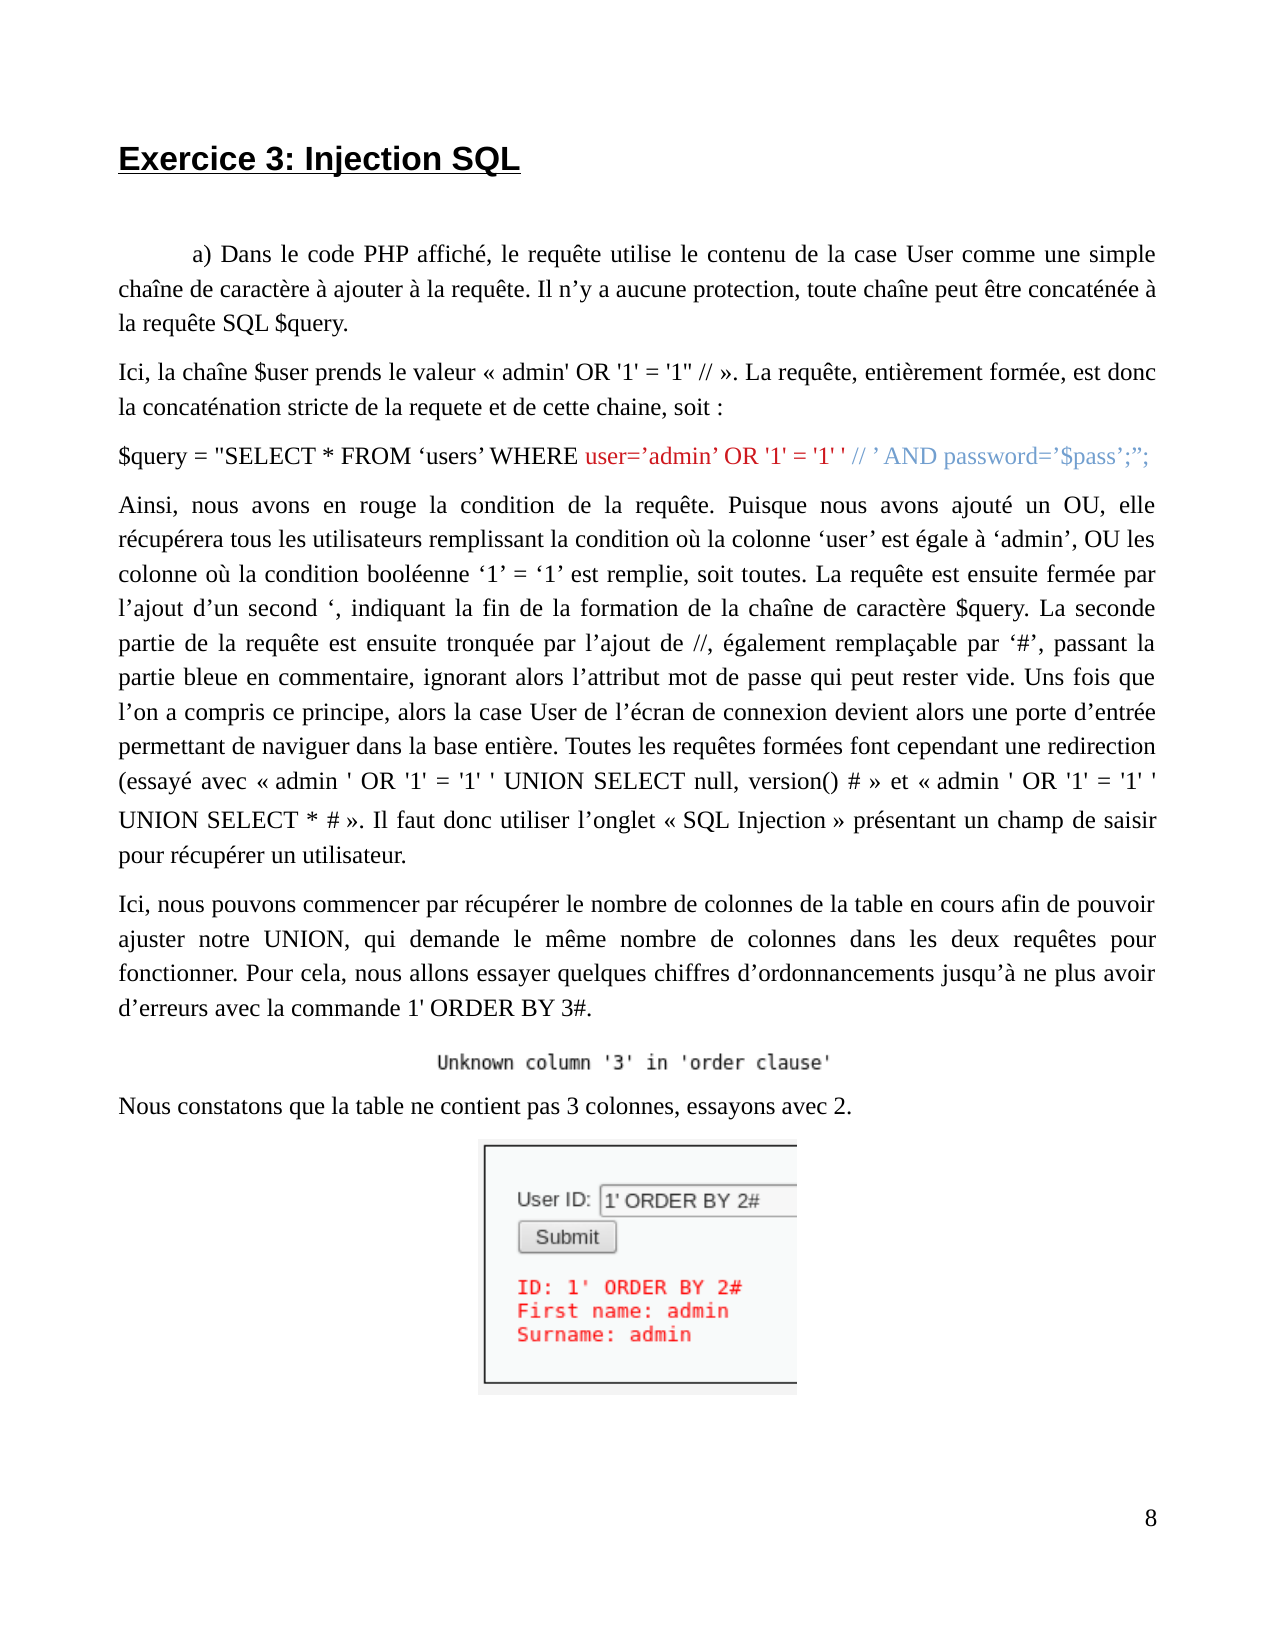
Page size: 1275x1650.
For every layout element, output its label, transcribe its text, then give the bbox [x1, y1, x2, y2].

picture [478, 1139, 797, 1395]
text $query = "SELECT * FROM ‘users’ WHERE user=’admin’ OR '1' = '1' ' // ’ AND password=’$pass’;”; [118, 441, 1157, 469]
subtitle Exercice 3: Injection SQL [118, 139, 1157, 178]
text Ainsi, nous avons en rouge la condition de la requête. Puisque nous avons ajouté un OU, elle récupérera tous les utilisateurs remplissant la condition où la colonne ‘user’ est égale à ‘admin’, OU les colonne où la condition booléenne ‘1’ = ‘1’ est remplie, soit toutes. La requête est ensuite fermée par l’ajout d’un second ‘, indiquant la fin de la formation de la chaîne de caractère $query. La seconde partie de la requête est ensuite tronquée par l’ajout de //, également remplaçable par ‘#’, passant la partie bleue en commentaire, ignorant alors l’attribut mot de passe qui peut rester vide. Uns fois que l’on a compris ce principe, alors la case User de l’écran de connexion devient alors une porte d’entrée permettant de naviguer dans la base entière. Toutes les requêtes formées font cependant une redirection (essayé avec « admin ' OR '1' = '1' ' UNION SELECT null, version() # » et « ﻿admin ' OR '1' = '1' ' UNION SELECT * # ». Il faut donc utiliser l’onglet « SQL Injection » présentant un champ de saisir pour récupérer un utilisateur. [118, 490, 1157, 869]
text Ici, nous pouvons commencer par récupérer le nombre de colonnes de la table en cours afin de pouvoir ajuster notre UNION, qui demande le même nombre de colonnes dans les deux requêtes pour fonctionner. Pour cela, nous allons essayer quelques chiffres d’ordonnancements jusqu’à ne plus avoir d’erreurs avec la commande 1' ORDER BY 3#. [118, 889, 1157, 1021]
text Ici, la chaîne $user prends le valeur « admin' OR '1' = '1'' // ». La requête, entièrement formée, est donc la concaténation stricte de la requete et de cette chaine, soit : [118, 357, 1157, 420]
picture [425, 1041, 850, 1089]
text a) Dans le code PHP affiché, le requête utilise le contenu de la case User comme une simple chaîne de caractère à ajouter à la requête. Il n’y a aucune protection, toute chaîne peut être concaténée à la requête SQL $query. [118, 239, 1157, 337]
text Nous constatons que la table ne contient pas 3 colonnes, essayons avec 2. [118, 1091, 1157, 1119]
